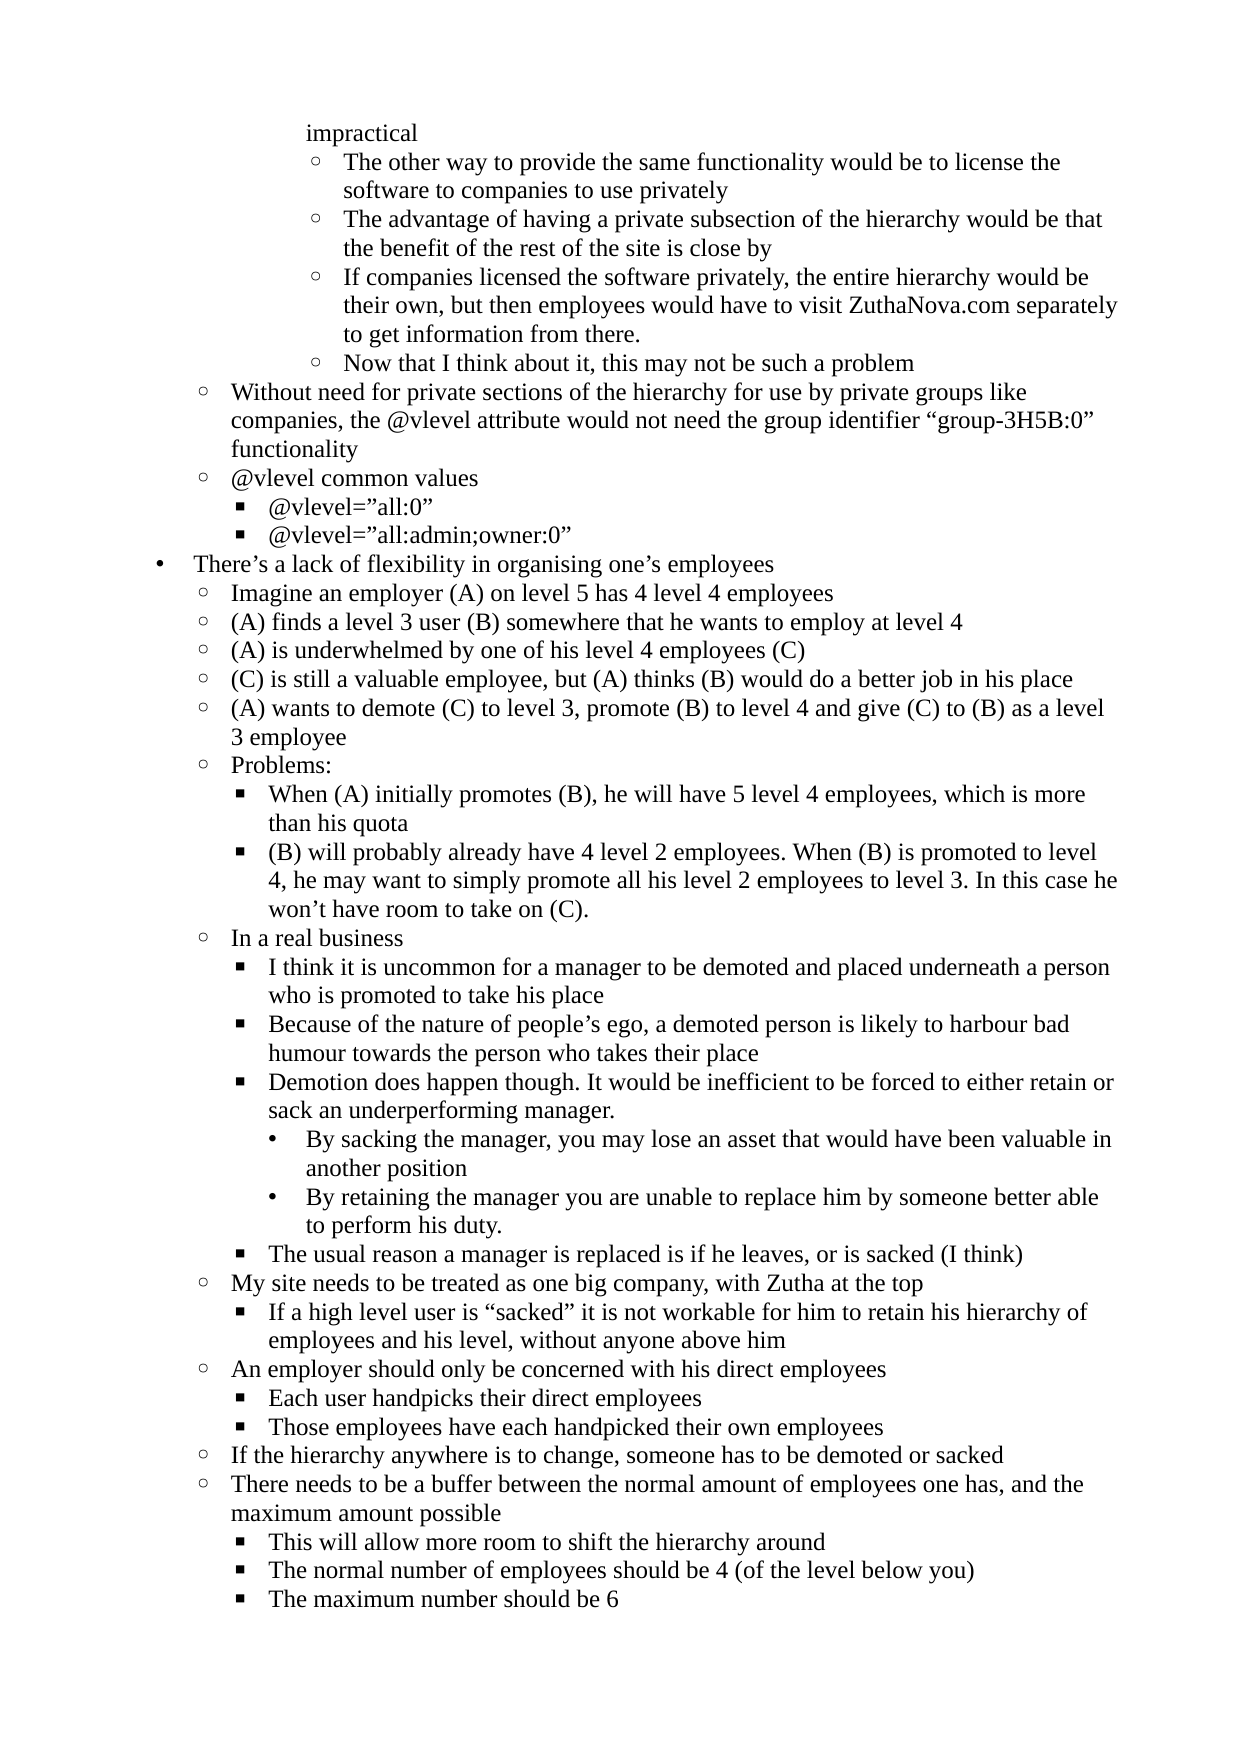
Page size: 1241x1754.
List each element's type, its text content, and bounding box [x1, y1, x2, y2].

list In a real business [193, 923, 1122, 952]
list Each user handpicks their direct employees [231, 1383, 1122, 1412]
list (B) will probably already have 4 level 2 employees. When (B) is promoted to level 4, he may want to simply promote all his level 2 employees to level 3. In this case he won’t have room to take on (C). [231, 837, 1122, 923]
list There’s a lack of flexibility in organising one’s employees [156, 549, 1122, 578]
list The advantage of having a private subsection of the hierarchy would be that the benefit of the rest of the site is close by [306, 204, 1122, 262]
list An employer should only be concerned with his direct employees [193, 1354, 1122, 1383]
list Because of the nature of people’s ego, a demoted person is likely to harbour bad humour towards the person who takes their place [231, 1009, 1122, 1067]
list Those employees have each handpicked their own employees [231, 1412, 1122, 1441]
list (C) is still a valuable employee, but (A) thinks (B) would do a better job in his place [193, 664, 1122, 693]
list If a high level user is “sacked” it is not workable for him to retain his hierarchy of employees and his level, without anyone above him [231, 1297, 1122, 1354]
list @vlevel common values [193, 463, 1122, 492]
list By retaining the manager you are unable to replace him by someone better able to perform his duty. [268, 1182, 1122, 1239]
list My site needs to be treated as one big company, with Zutha at the top [193, 1268, 1122, 1297]
list (A) finds a level 3 user (B) somewhere that he wants to employ at level 4 [193, 607, 1122, 636]
list impractical [268, 118, 1122, 147]
list I think it is uncommon for a manager to be demoted and placed underneath a person who is promoted to take his place [231, 952, 1122, 1009]
list The normal number of employees should be 4 (of the level below you) [231, 1556, 1122, 1584]
list When (A) initially promotes (B), he will have 5 level 4 employees, which is more than his quota [231, 779, 1122, 837]
list The other way to provide the same functionality would be to license the software to companies to use privately [306, 147, 1122, 204]
list Without need for private sections of the hierarchy for use by private groups like companies, the @vlevel attribute would not need the group identifier “group-3H5B:0” functionality [193, 377, 1122, 463]
list This will allow more room to shift the hierarchy around [231, 1527, 1122, 1556]
list Now that I think about it, this may not be such a problem [306, 348, 1122, 377]
list Problems: [193, 751, 1122, 779]
list @vlevel=”all:0” [231, 492, 1122, 521]
list If the hierarchy anywhere is to change, someone has to be demoted or sacked [193, 1441, 1122, 1469]
list @vlevel=”all:admin;owner:0” [231, 521, 1122, 549]
list The usual reason a manager is replaced is if he leaves, or is sacked (I think) [231, 1239, 1122, 1268]
list By sacking the manager, you may lose an asset that would have been valuable in another position [268, 1124, 1122, 1182]
list The maximum number should be 6 [231, 1584, 1122, 1613]
list Imagine an employer (A) on level 5 has 4 level 4 employees [193, 578, 1122, 607]
list There needs to be a buffer between the normal amount of employees one has, and the maximum amount possible [193, 1469, 1122, 1527]
list (A) wants to demote (C) to level 3, promote (B) to level 4 and give (C) to (B) as a level 3 employee [193, 693, 1122, 751]
list If companies licensed the software privately, the entire hierarchy would be their own, but then employees would have to visit ZuthaNova.com separately to get information from there. [306, 262, 1122, 348]
list Demotion does happen though. It would be inefficient to be forced to either retain or sack an underperforming manager. [231, 1067, 1122, 1124]
list (A) is underwhelmed by one of his level 4 employees (C) [193, 636, 1122, 664]
